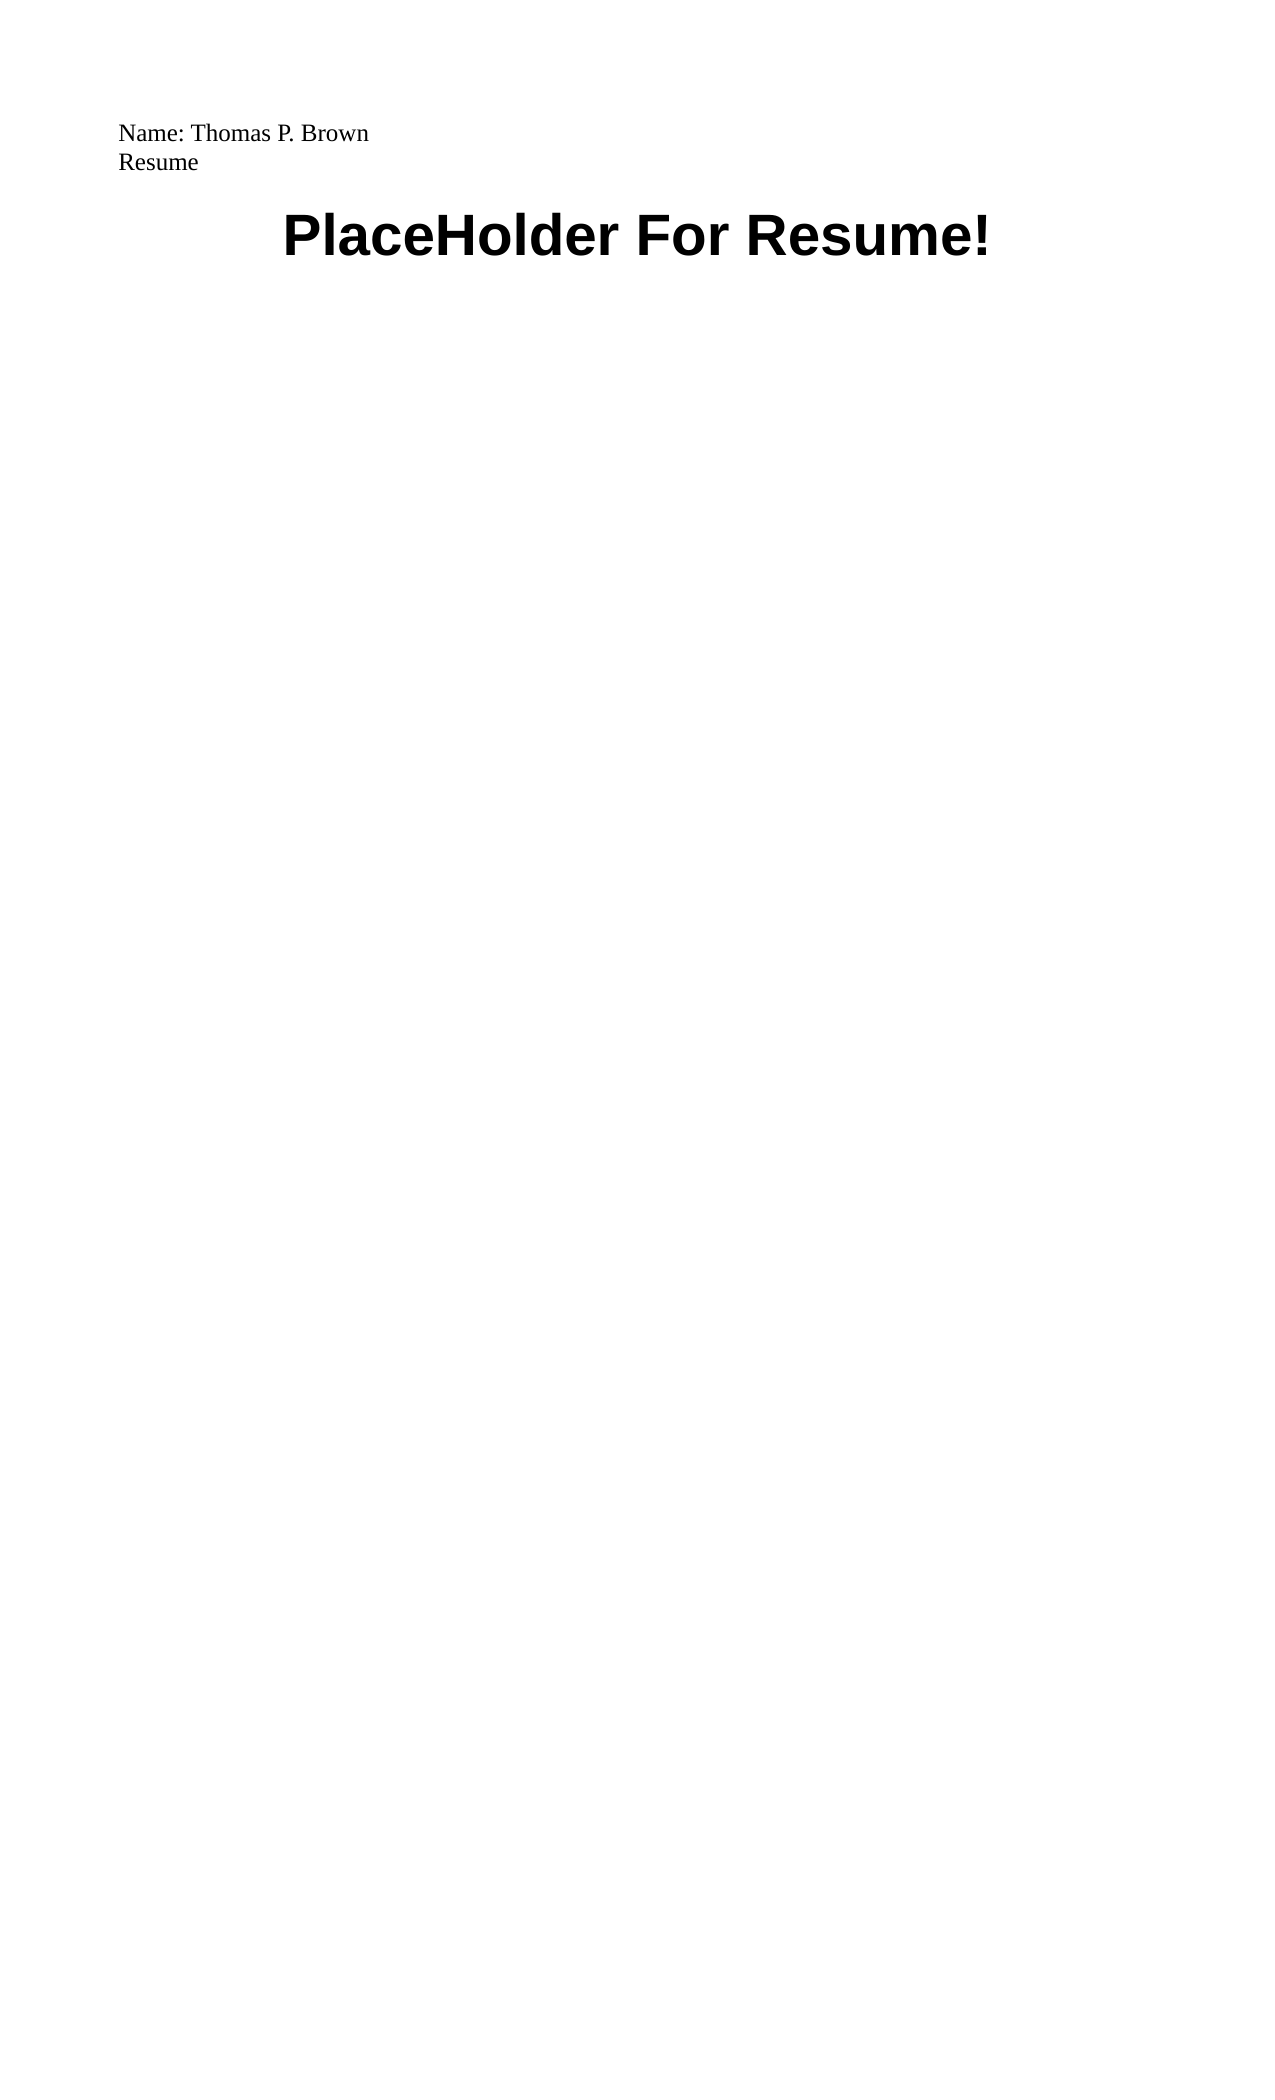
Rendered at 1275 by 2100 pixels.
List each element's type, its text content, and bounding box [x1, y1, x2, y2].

title PlaceHolder For Resume! [118, 201, 1157, 268]
